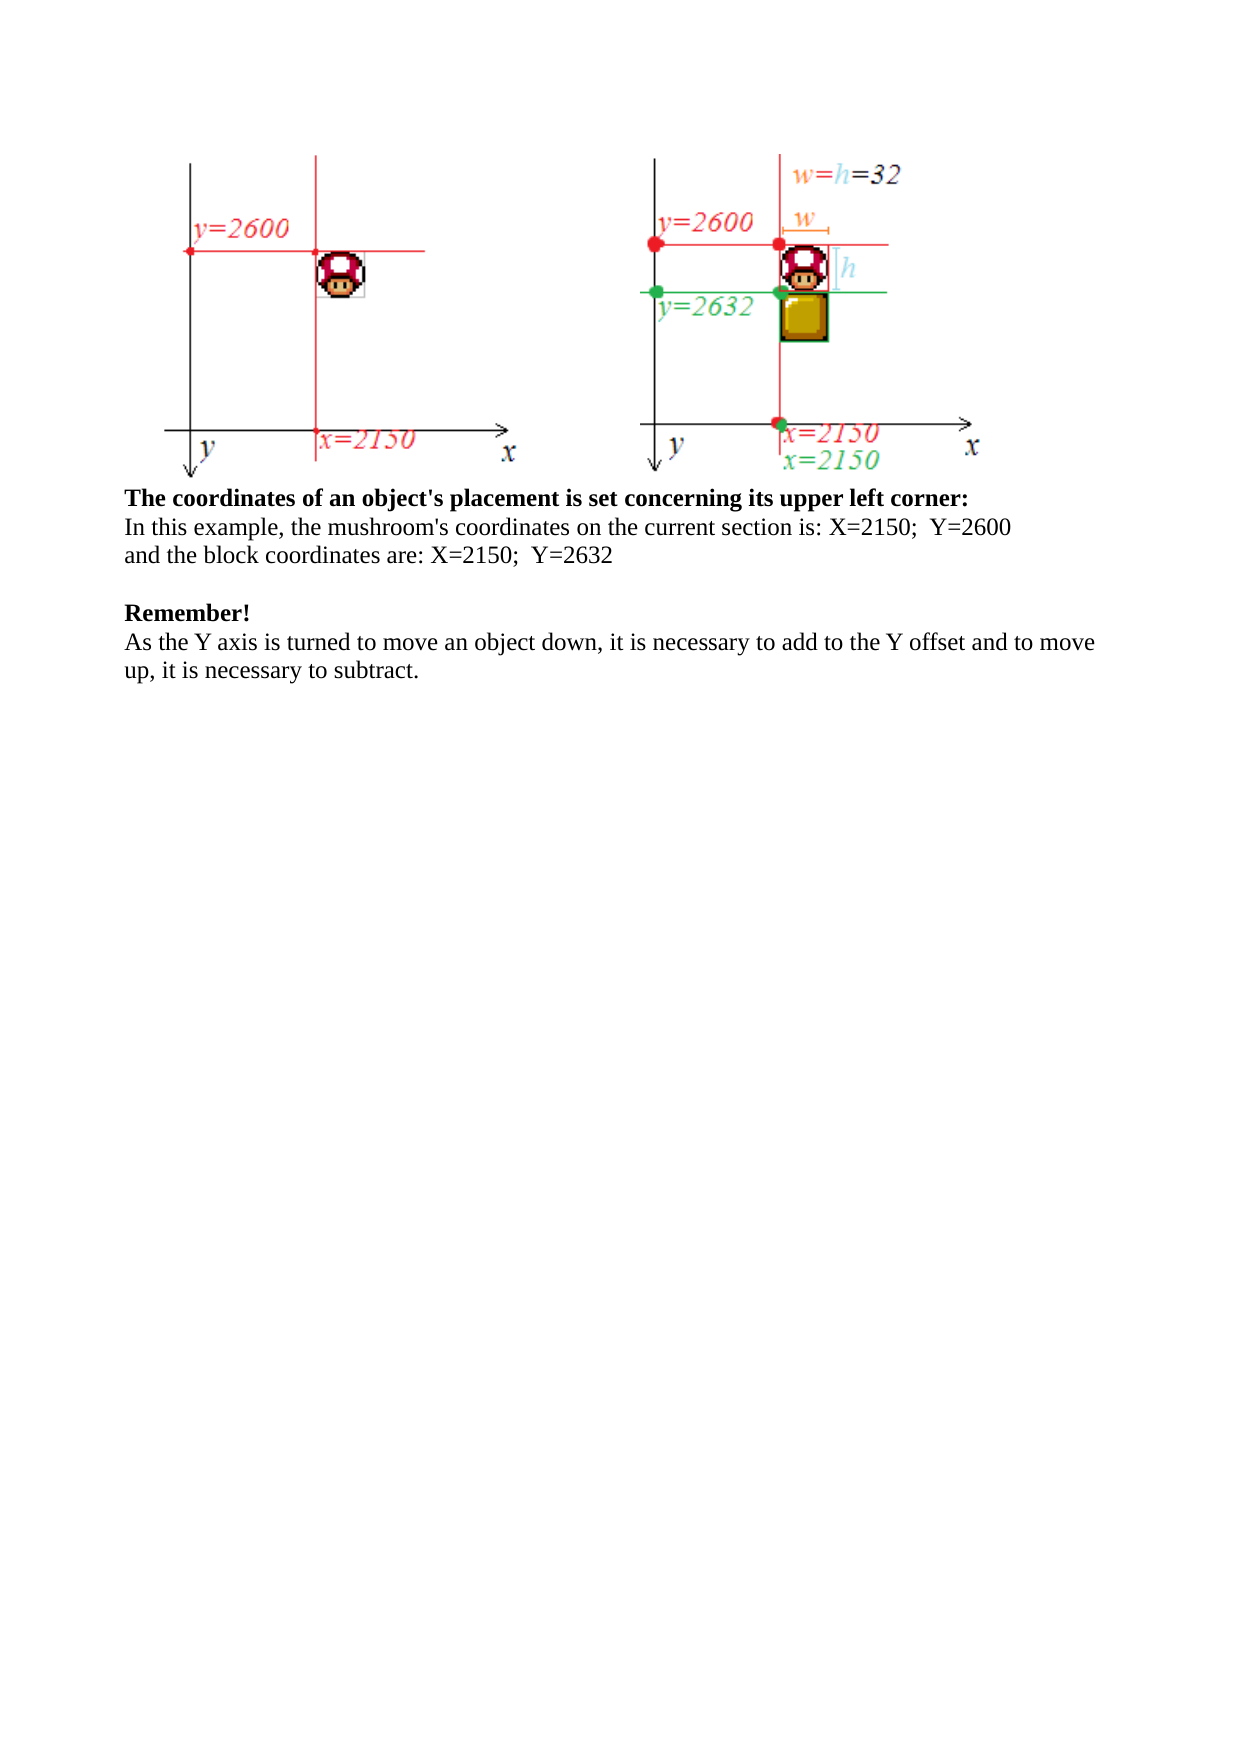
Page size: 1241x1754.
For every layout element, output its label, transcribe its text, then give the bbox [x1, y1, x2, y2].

text In this example, the mushroom's coordinates on the current section is: X=2150; Y=2600 and the block coordinates are: X=2150; Y=2632 [124, 512, 1122, 569]
text Remember! As the Y axis is turned to move an object down, it is necessary to add to the Y offset and to move up, it is necessary to subtract. [124, 598, 1122, 684]
text The coordinates of an object's placement is set concerning its upper left corner: [124, 147, 1122, 512]
